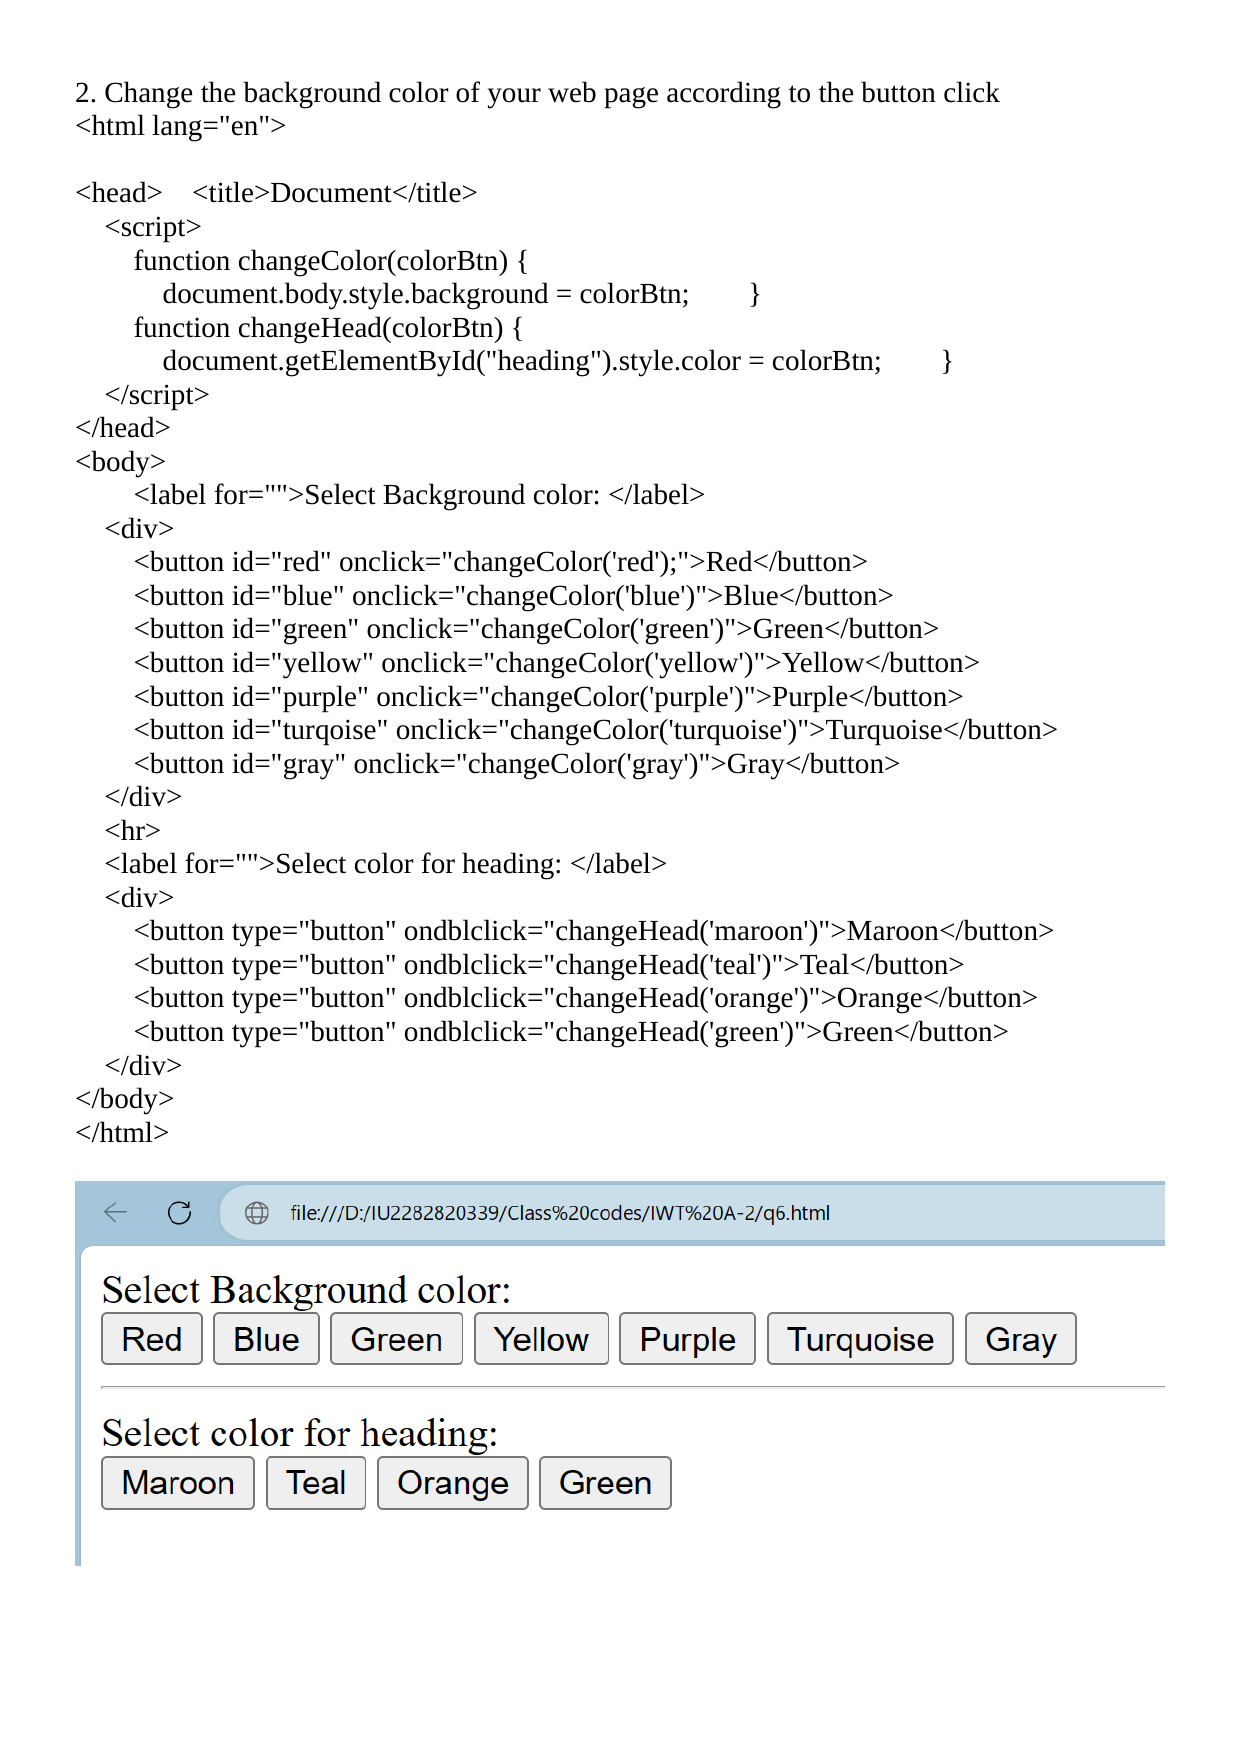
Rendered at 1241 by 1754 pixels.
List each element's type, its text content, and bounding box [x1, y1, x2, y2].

text <script> [75, 209, 1165, 243]
text <button type="button" ondblclick="changeHead('green')">Green</button> [75, 1014, 1165, 1048]
text <button type="button" ondblclick="changeHead('maroon')">Maroon</button> [75, 913, 1165, 947]
text <html lang="en"> [75, 108, 1165, 142]
text <head> <title>Document</title> [75, 176, 1165, 209]
text <body> [75, 444, 1165, 477]
text <div> [75, 511, 1165, 544]
text 2. Change the background color of your web page according to the button click [75, 75, 1165, 108]
text <label for="">Select Background color: </label> [75, 477, 1165, 511]
text </body> [75, 1081, 1165, 1115]
text </script> [75, 377, 1165, 410]
text <button id="turqoise" onclick="changeColor('turquoise')">Turquoise</button> [75, 712, 1165, 746]
text </div> [75, 1048, 1165, 1081]
text <button id="green" onclick="changeColor('green')">Green</button> [75, 612, 1165, 645]
text document.getElementById("heading").style.color = colorBtn; } [75, 343, 1165, 377]
text <hr> [75, 813, 1165, 846]
text <button id="yellow" onclick="changeColor('yellow')">Yellow</button> [75, 645, 1165, 679]
text </head> [75, 410, 1165, 444]
text <div> [75, 880, 1165, 913]
text </div> [75, 779, 1165, 813]
text <button type="button" ondblclick="changeHead('teal')">Teal</button> [75, 947, 1165, 981]
text <button id="purple" onclick="changeColor('purple')">Purple</button> [75, 679, 1165, 712]
text <button id="gray" onclick="changeColor('gray')">Gray</button> [75, 746, 1165, 779]
text </html> [75, 1115, 1165, 1148]
text <button id="red" onclick="changeColor('red');">Red</button> [75, 544, 1165, 578]
text <button type="button" ondblclick="changeHead('orange')">Orange</button> [75, 981, 1165, 1014]
text function changeHead(colorBtn) { [75, 310, 1165, 343]
text document.body.style.background = colorBtn; } [75, 276, 1165, 310]
text <label for="">Select color for heading: </label> [75, 846, 1165, 880]
text <button id="blue" onclick="changeColor('blue')">Blue</button> [75, 578, 1165, 612]
picture [75, 1181, 1166, 1566]
text function changeColor(colorBtn) { [75, 243, 1165, 276]
